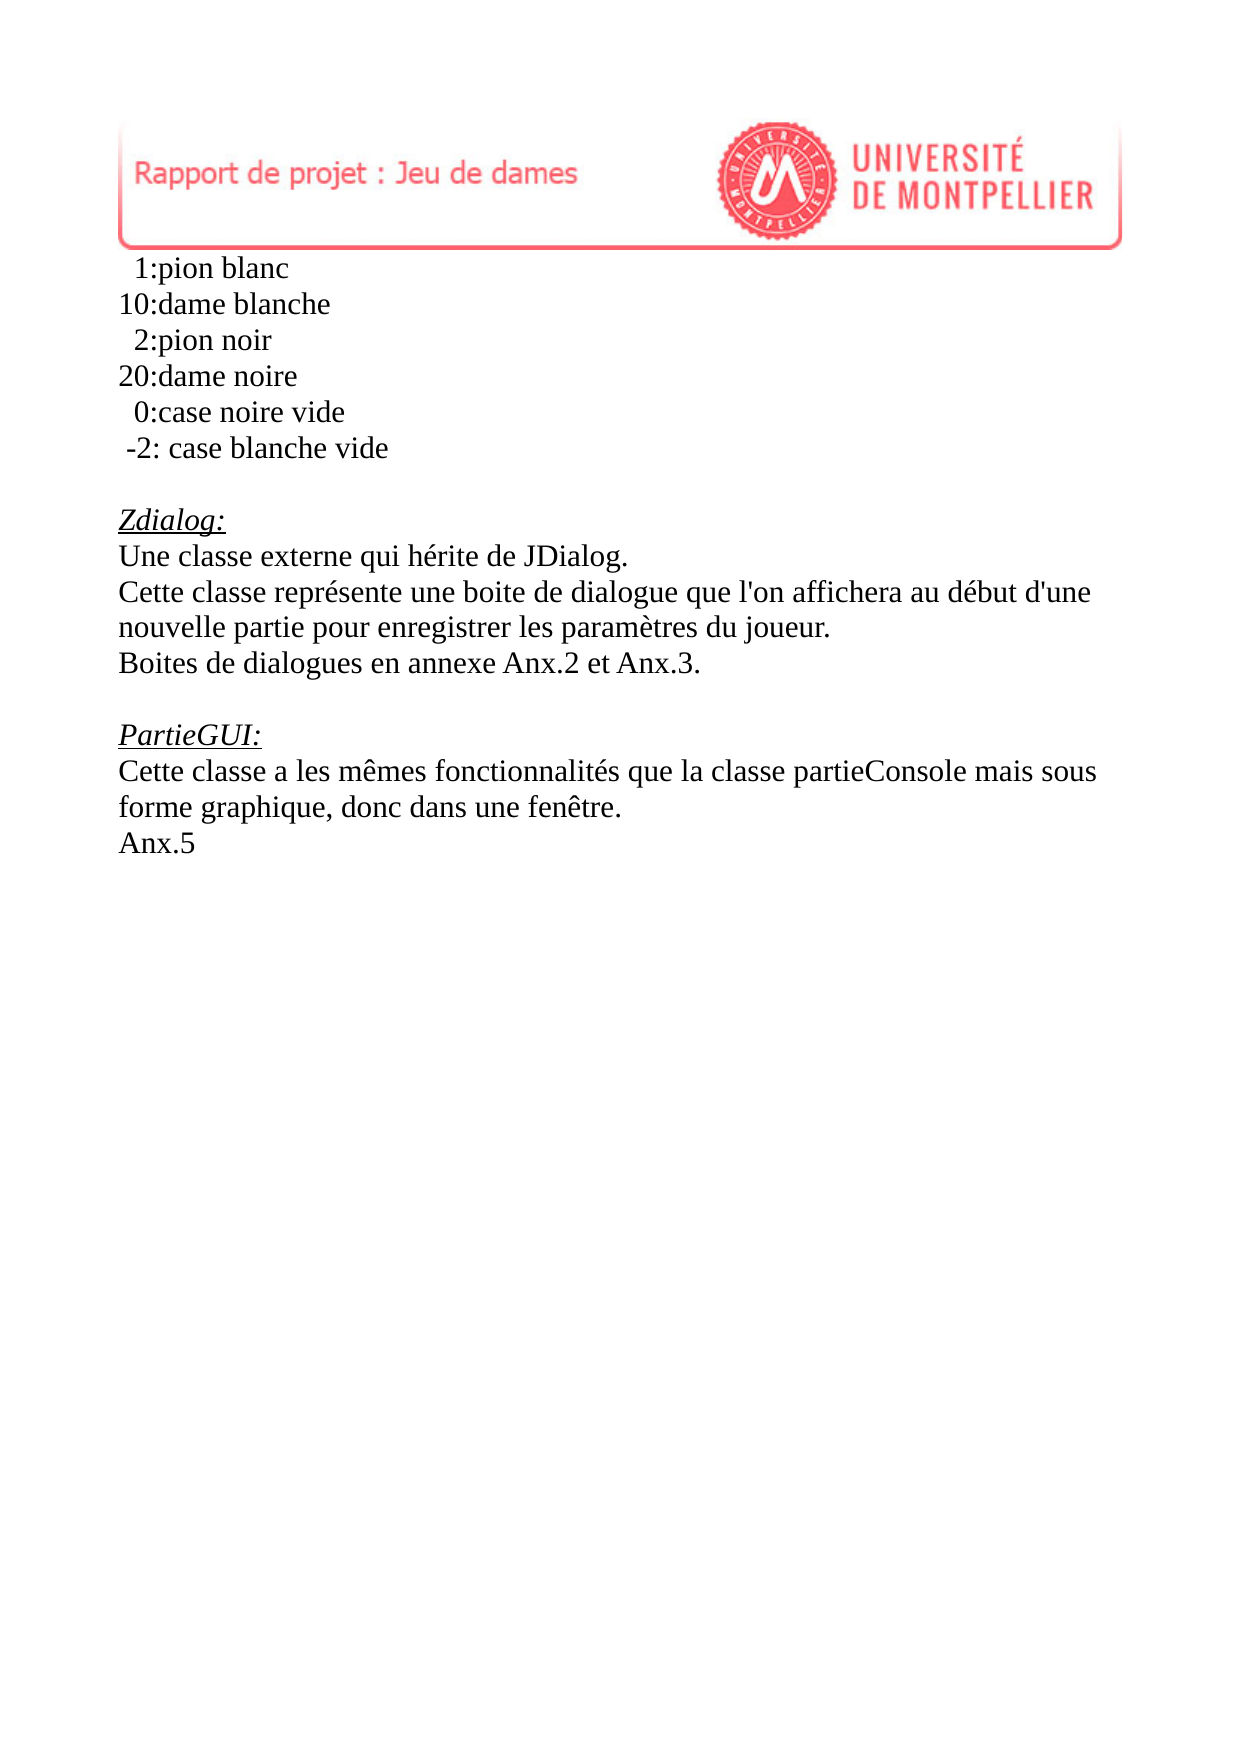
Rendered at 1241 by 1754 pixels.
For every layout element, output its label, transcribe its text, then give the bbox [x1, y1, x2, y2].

text -2: case blanche vide [118, 429, 1122, 465]
text PartieGUI: [118, 717, 1122, 752]
text Une classe externe qui hérite de JDialog. [118, 537, 1122, 573]
text Cette classe a les mêmes fonctionnalités que la classe partieConsole mais sous forme graphique, donc dans une fenêtre. [118, 752, 1122, 824]
picture [118, 118, 1123, 250]
text 20:dame noire [118, 357, 1122, 393]
text 0:case noire vide [118, 393, 1122, 429]
text 2:pion noir [118, 321, 1122, 357]
text Boites de dialogues en annexe Anx.2 et Anx.3. [118, 645, 1122, 681]
text Zdialog: [118, 501, 1122, 537]
text 10:dame blanche [118, 285, 1122, 321]
text Cette classe représente une boite de dialogue que l'on affichera au début d'une nouvelle partie pour enregistrer les paramètres du joueur. [118, 573, 1122, 645]
text Anx.5 [118, 824, 1122, 860]
text 1:pion blanc [118, 250, 1122, 285]
